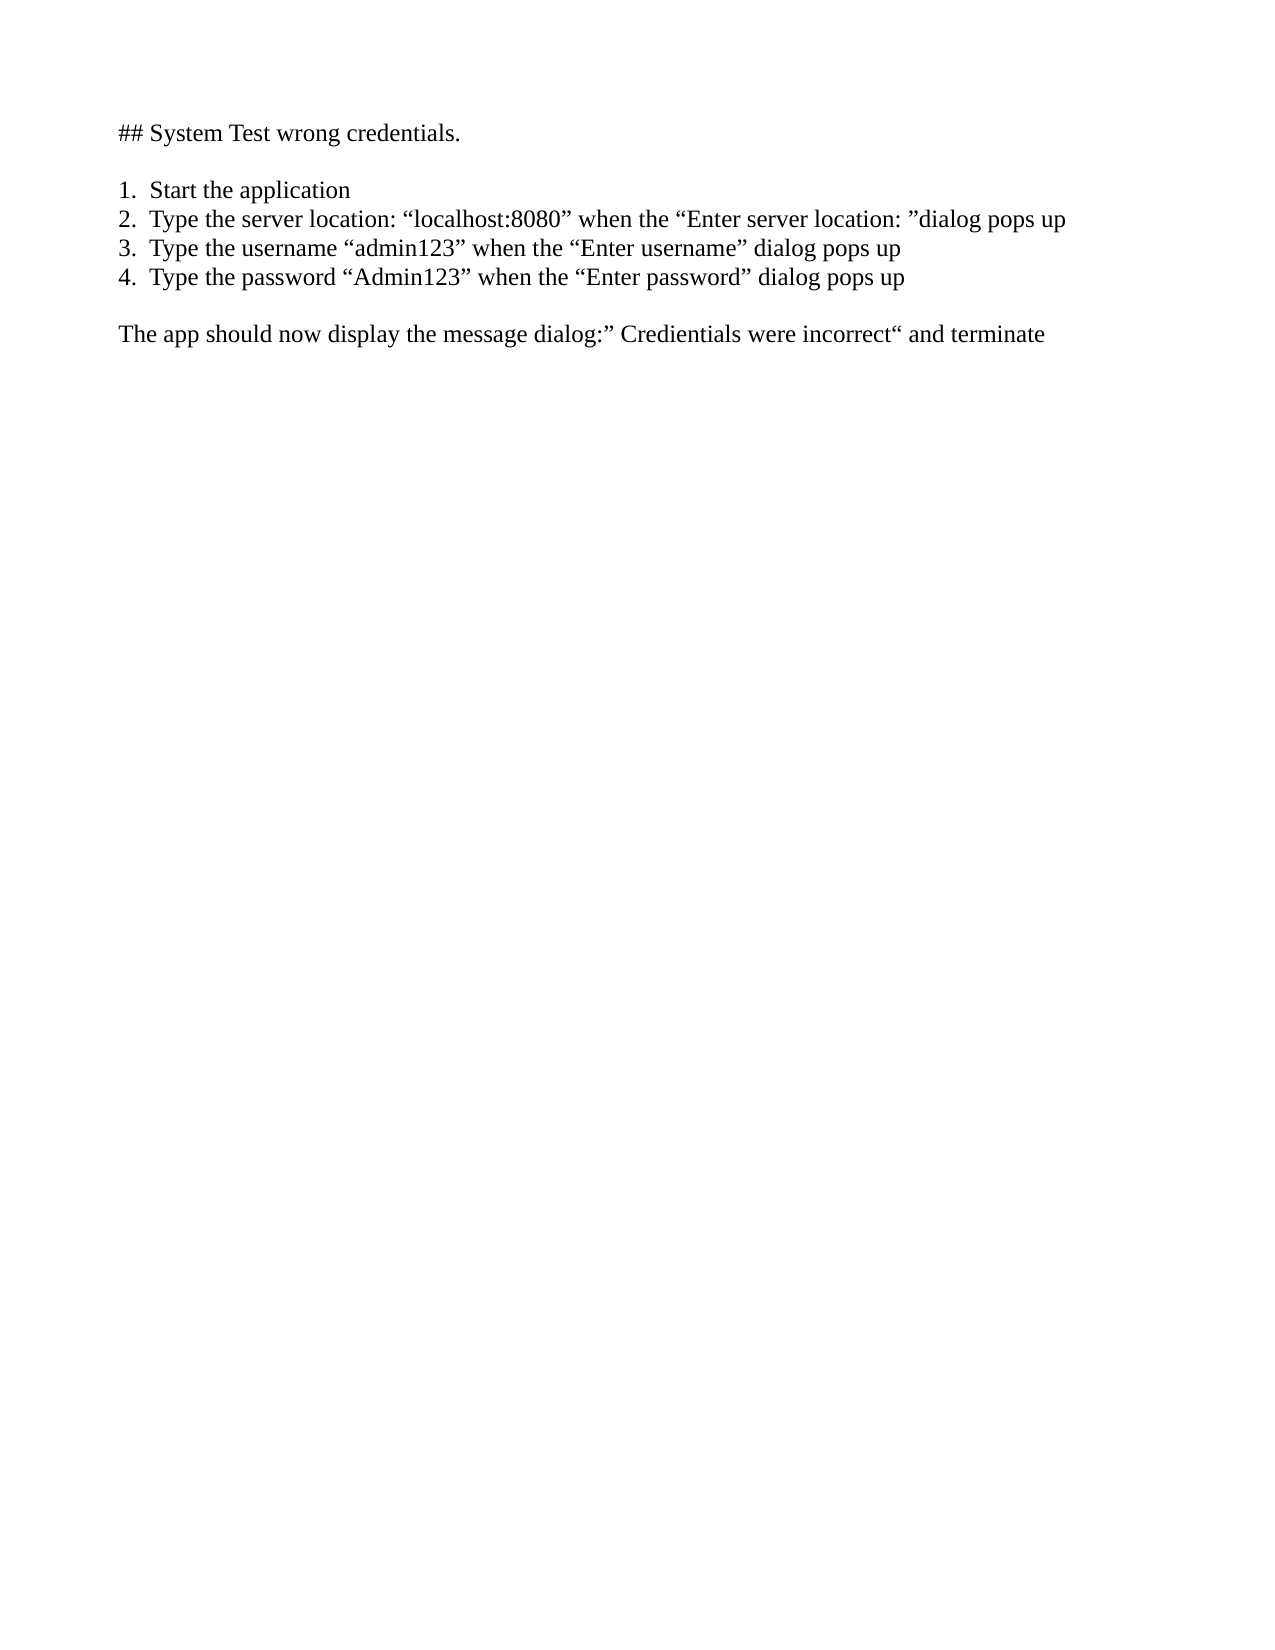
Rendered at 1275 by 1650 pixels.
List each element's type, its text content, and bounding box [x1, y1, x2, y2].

text The app should now display the message dialog:” Credientials were incorrect“ and terminate [118, 319, 1157, 348]
text ## System Test wrong credentials. [118, 118, 1157, 147]
text 3. Type the username “admin123” when the “Enter username” dialog pops up [118, 233, 1157, 262]
text 4. Type the password “Admin123” when the “Enter password” dialog pops up [118, 262, 1157, 291]
text 1. Start the application [118, 176, 1157, 204]
text 2. Type the server location: “localhost:8080” when the “Enter server location: ”dialog pops up [118, 204, 1157, 233]
